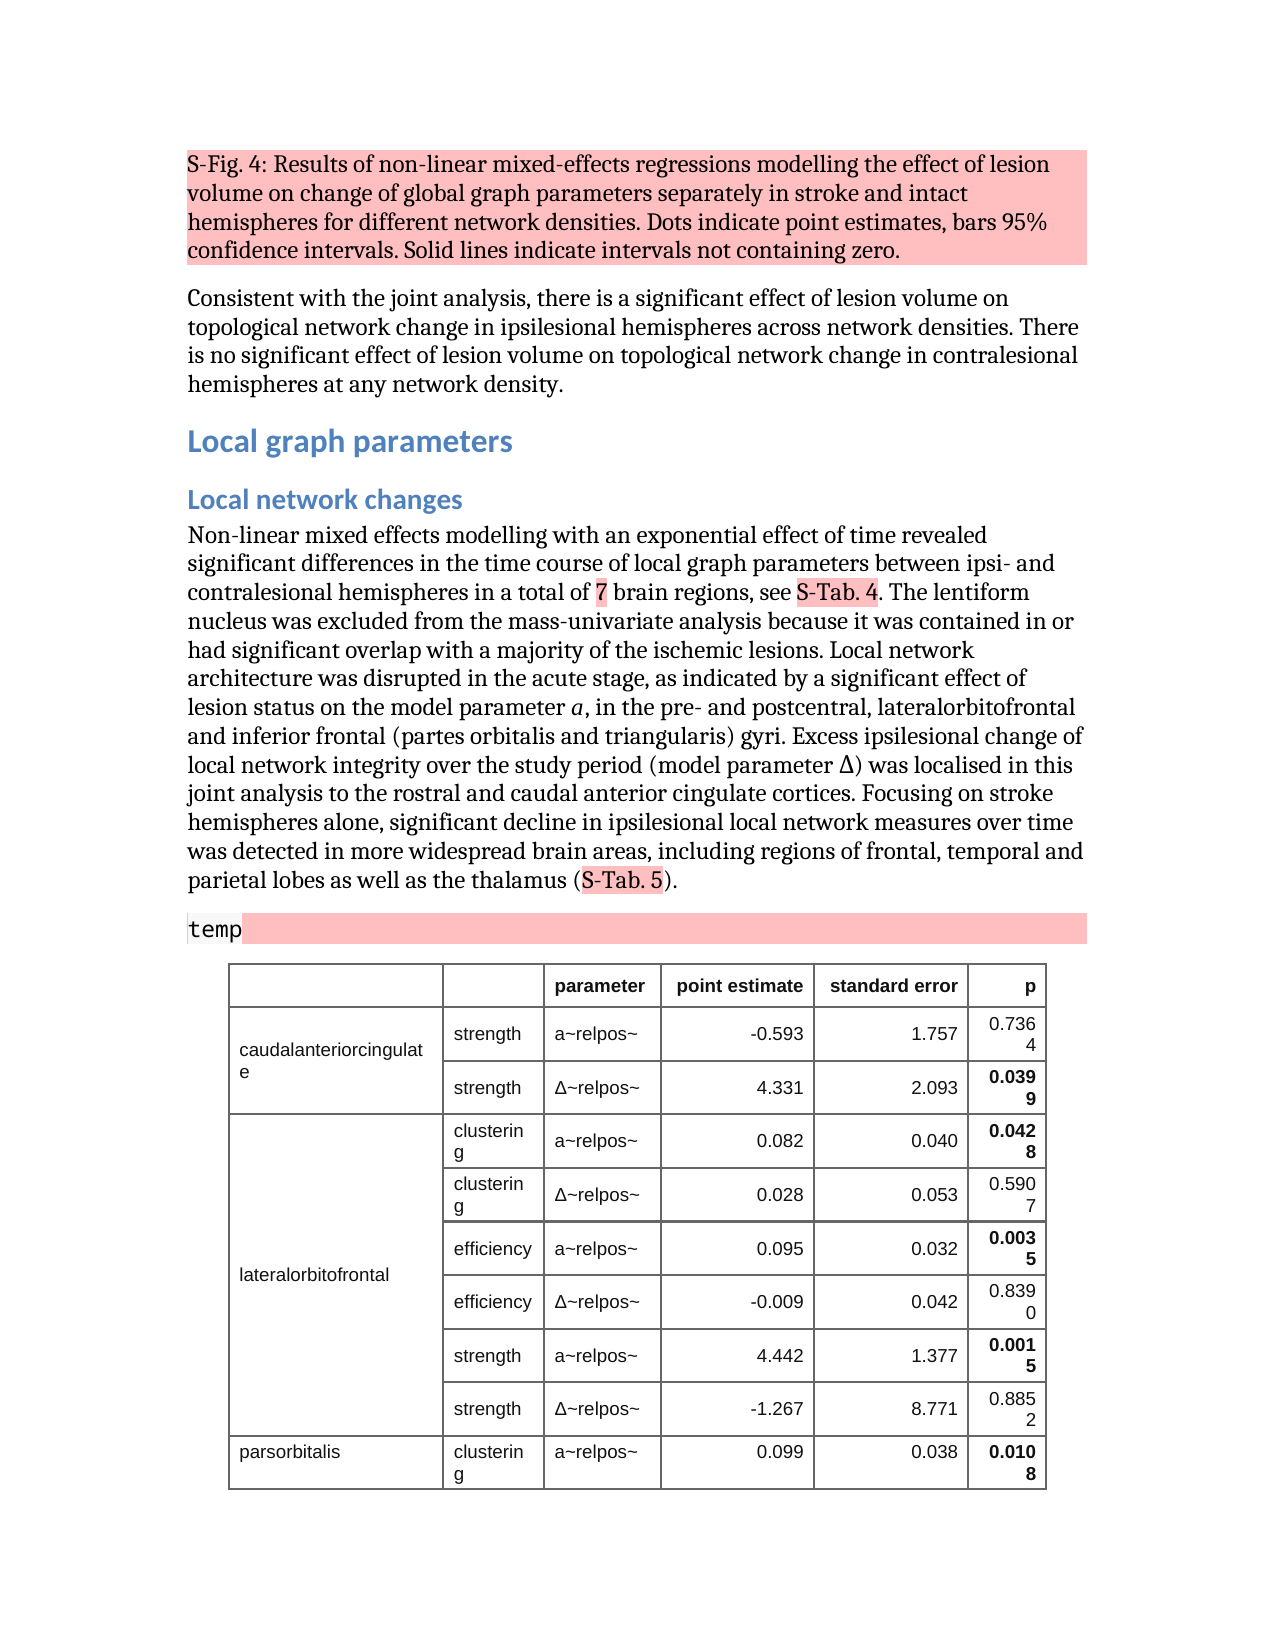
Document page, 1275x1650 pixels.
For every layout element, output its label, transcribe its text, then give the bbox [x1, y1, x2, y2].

table_cell 0.5907 [969, 1169, 1045, 1220]
table_cell clustering [444, 1437, 543, 1488]
table_cell 0.040 [815, 1115, 967, 1167]
table_cell 0.0399 [969, 1062, 1045, 1113]
table_cell 8.771 [815, 1383, 967, 1434]
text Consistent with the joint analysis, there is a significant effect of lesion volume on topological network change in ipsilesional hemispheres across network densities. There is no significant effect of lesion volume on topological network change in contralesional hemispheres at any network density. [187, 284, 1087, 399]
table_cell 4.442 [662, 1330, 813, 1381]
table_cell 1.757 [815, 1008, 967, 1060]
table_cell Δ~relpos~ [545, 1062, 660, 1113]
table_cell strength [444, 1383, 543, 1434]
table_cell lateralorbitofrontal [230, 1115, 442, 1434]
table_header [230, 965, 442, 1006]
table_header p [969, 965, 1045, 1006]
table_cell 0.0108 [969, 1437, 1045, 1488]
table_cell a~relpos~ [545, 1115, 660, 1167]
subtitle Local network changes [187, 481, 1087, 517]
table_cell a~relpos~ [545, 1008, 660, 1060]
table_cell -0.593 [662, 1008, 813, 1060]
table_cell 2.093 [815, 1062, 967, 1113]
table_header standard error [815, 965, 967, 1006]
table_cell 4.331 [662, 1062, 813, 1113]
table_cell Δ~relpos~ [545, 1276, 660, 1327]
table_cell 0.042 [815, 1276, 967, 1327]
table_cell 0.095 [662, 1223, 813, 1274]
table_cell clustering [444, 1115, 543, 1167]
table_cell 0.8390 [969, 1276, 1045, 1327]
table_cell 1.377 [815, 1330, 967, 1381]
table_header point estimate [662, 965, 813, 1006]
table_cell -0.009 [662, 1276, 813, 1327]
table_cell caudalanteriorcingulate [230, 1008, 442, 1113]
table_cell efficiency [444, 1276, 543, 1327]
table_cell Δ~relpos~ [545, 1169, 660, 1220]
table_cell 0.032 [815, 1223, 967, 1274]
table_cell 0.038 [815, 1437, 967, 1488]
table_cell Δ~relpos~ [545, 1383, 660, 1434]
table_cell parsorbitalis [230, 1437, 442, 1488]
table_cell 0.099 [662, 1437, 813, 1488]
text temp [242, 913, 1087, 944]
table_cell -1.267 [662, 1383, 813, 1434]
table_cell a~relpos~ [545, 1437, 660, 1488]
table_cell efficiency [444, 1223, 543, 1274]
table_cell 0.0035 [969, 1223, 1045, 1274]
table_cell clustering [444, 1169, 543, 1220]
table_cell strength [444, 1330, 543, 1381]
table_cell 0.0428 [969, 1115, 1045, 1167]
table_cell 0.8852 [969, 1383, 1045, 1434]
table_header [444, 965, 543, 1006]
text S-Fig. 4: Results of non-linear mixed-effects regressions modelling the effect of lesion volume on change of global graph parameters separately in stroke and intact hemispheres for different network densities. Dots indicate point estimates, bars 95% confidence intervals. Solid lines indicate intervals not containing zero. [187, 150, 1087, 265]
table_cell 0.0015 [969, 1330, 1045, 1381]
table_cell 0.7364 [969, 1008, 1045, 1060]
table_cell strength [444, 1062, 543, 1113]
table_cell strength [444, 1008, 543, 1060]
text Non-linear mixed effects modelling with an exponential effect of time revealed significant differences in the time course of local graph parameters between ipsi- and contralesional hemispheres in a total of 7 brain regions, see S-Tab. 4. The lentiform nucleus was excluded from the mass-univariate analysis because it was contained in or had significant overlap with a majority of the ischemic lesions. Local network architecture was disrupted in the acute stage, as indicated by a significant effect of lesion status on the model parameter , in the pre- and postcentral, lateralorbitofrontal and inferior frontal (partes orbitalis and triangularis) gyri. Excess ipsilesional change of local network integrity over the study period (model parameter Δ) was localised in this joint analysis to the rostral and caudal anterior cingulate cortices. Focusing on stroke hemispheres alone, significant decline in ipsilesional local network measures over time was detected in more widespread brain areas, including regions of frontal, temporal and parietal lobes as well as the thalamus (S-Tab. 5). RPLACEHOLDER [187, 521, 1087, 894]
table_cell 0.028 [662, 1169, 813, 1220]
subtitle Local graph parameters [187, 419, 1087, 460]
table_cell a~relpos~ [545, 1330, 660, 1381]
table_cell 0.082 [662, 1115, 813, 1167]
table_cell 0.053 [815, 1169, 967, 1220]
table_cell a~relpos~ [545, 1223, 660, 1274]
table_header parameter [545, 965, 660, 1006]
